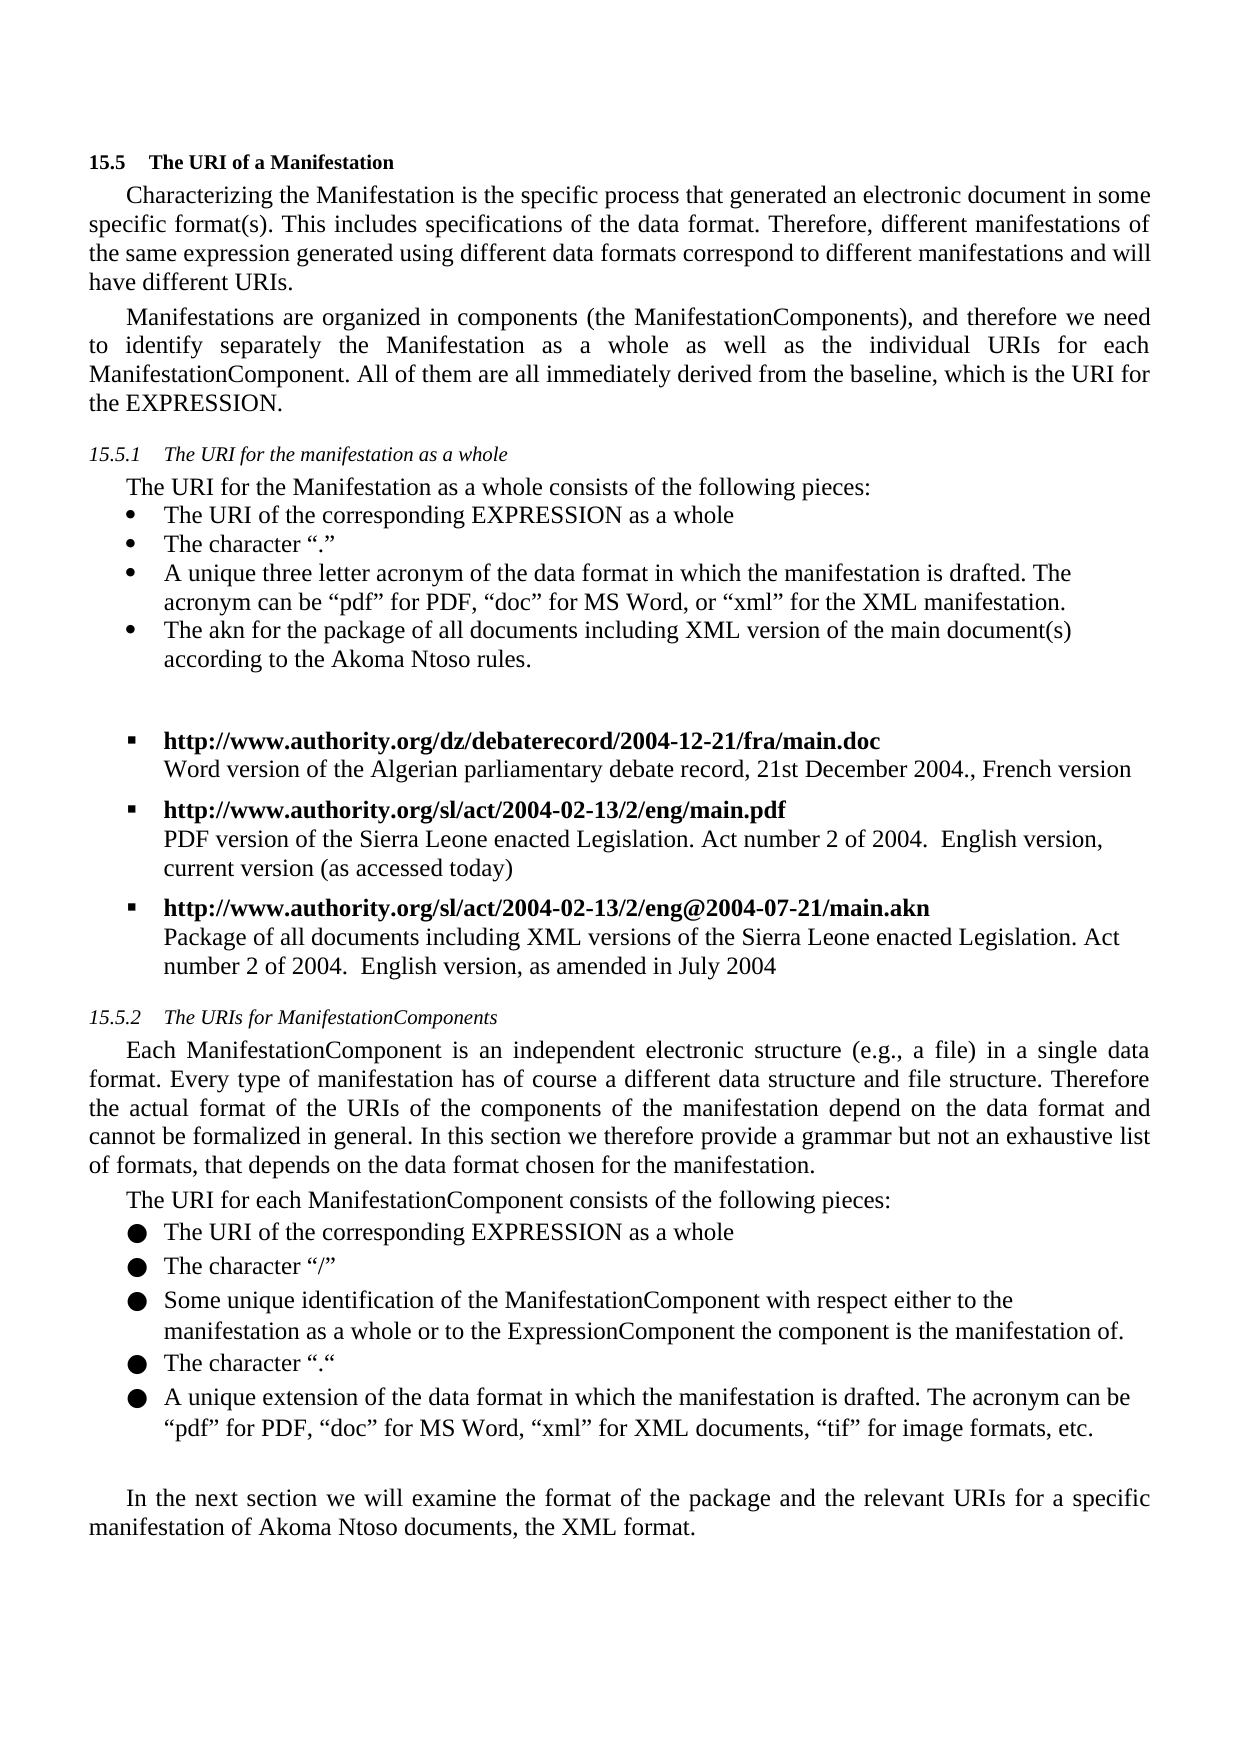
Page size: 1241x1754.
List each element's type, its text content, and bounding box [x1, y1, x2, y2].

subtitle The URI for the manifestation as a whole [89, 442, 1151, 466]
list A unique three letter acronym of the data format in which the manifestation is drafted. The acronym can be “pdf” for PDF, “doc” for MS Word, or “xml” for the XML manifestation. [126, 558, 1151, 616]
list http://www.authority.org/sl/act/2004-02-13/2/eng/main.pdf PDF version of the Sierra Leone enacted Legislation. Act number 2 of 2004. English version, current version (as accessed today) [126, 795, 1151, 882]
list http://www.authority.org/dz/debaterecord/2004-12-21/fra/main.doc Word version of the Algerian parliamentary debate record, 21st December 2004., French version [126, 726, 1151, 783]
subtitle The URIs for ManifestationComponents [89, 1005, 1151, 1029]
list A unique extension of the data format in which the manifestation is drafted. The acronym can be “pdf” for PDF, “doc” for MS Word, “xml” for XML documents, “tif” for image formats, etc. [126, 1379, 1151, 1442]
text Characterizing the Manifestation is the specific process that generated an electronic document in some specific format(s). This includes specifications of the data format. Therefore, different manifestations of the same expression generated using different data formats correspond to different manifestations and will have different URIs. [89, 180, 1151, 295]
text Manifestations are organized in components (the ManifestationComponents), and therefore we need to identify separately the Manifestation as a whole as well as the individual URIs for each ManifestationComponent. All of them are all immediately derived from the baseline, which is the URI for the EXPRESSION. [89, 302, 1151, 417]
list The character “.” [126, 529, 1151, 558]
subtitle The URI of a Manifestation [89, 150, 1151, 174]
list Some unique identification of the ManifestationComponent with respect either to the manifestation as a whole or to the ExpressionComponent the component is the manifestation of. [126, 1282, 1151, 1345]
list The akn for the package of all documents including XML version of the main document(s) according to the Akoma Ntoso rules. [126, 616, 1151, 673]
text Each ManifestationComponent is an independent electronic structure (e.g., a file) in a single data format. Every type of manifestation has of course a different data structure and file structure. Therefore the actual format of the URIs of the components of the manifestation depend on the data format and cannot be formalized in general. In this section we therefore provide a grammar but not an exhaustive list of formats, that depends on the data format chosen for the manifestation. [89, 1035, 1151, 1179]
list http://www.authority.org/sl/act/2004-02-13/2/eng@2004-07-21/main.akn Package of all documents including XML versions of the Sierra Leone enacted Legislation. Act number 2 of 2004. English version, as amended in July 2004 [126, 893, 1151, 980]
text The URI for the Manifestation as a whole consists of the following pieces: [89, 472, 1151, 501]
text The URI for each ManifestationComponent consists of the following pieces: [89, 1185, 1151, 1214]
list The character “/” [126, 1248, 1151, 1282]
list The URI of the corresponding EXPRESSION as a whole [126, 501, 1151, 529]
text In the next section we will examine the format of the package and the relevant URIs for a specific manifestation of Akoma Ntoso documents, the XML format. [89, 1483, 1151, 1540]
list The URI of the corresponding EXPRESSION as a whole [126, 1214, 1151, 1248]
list The character “.“ [126, 1345, 1151, 1379]
